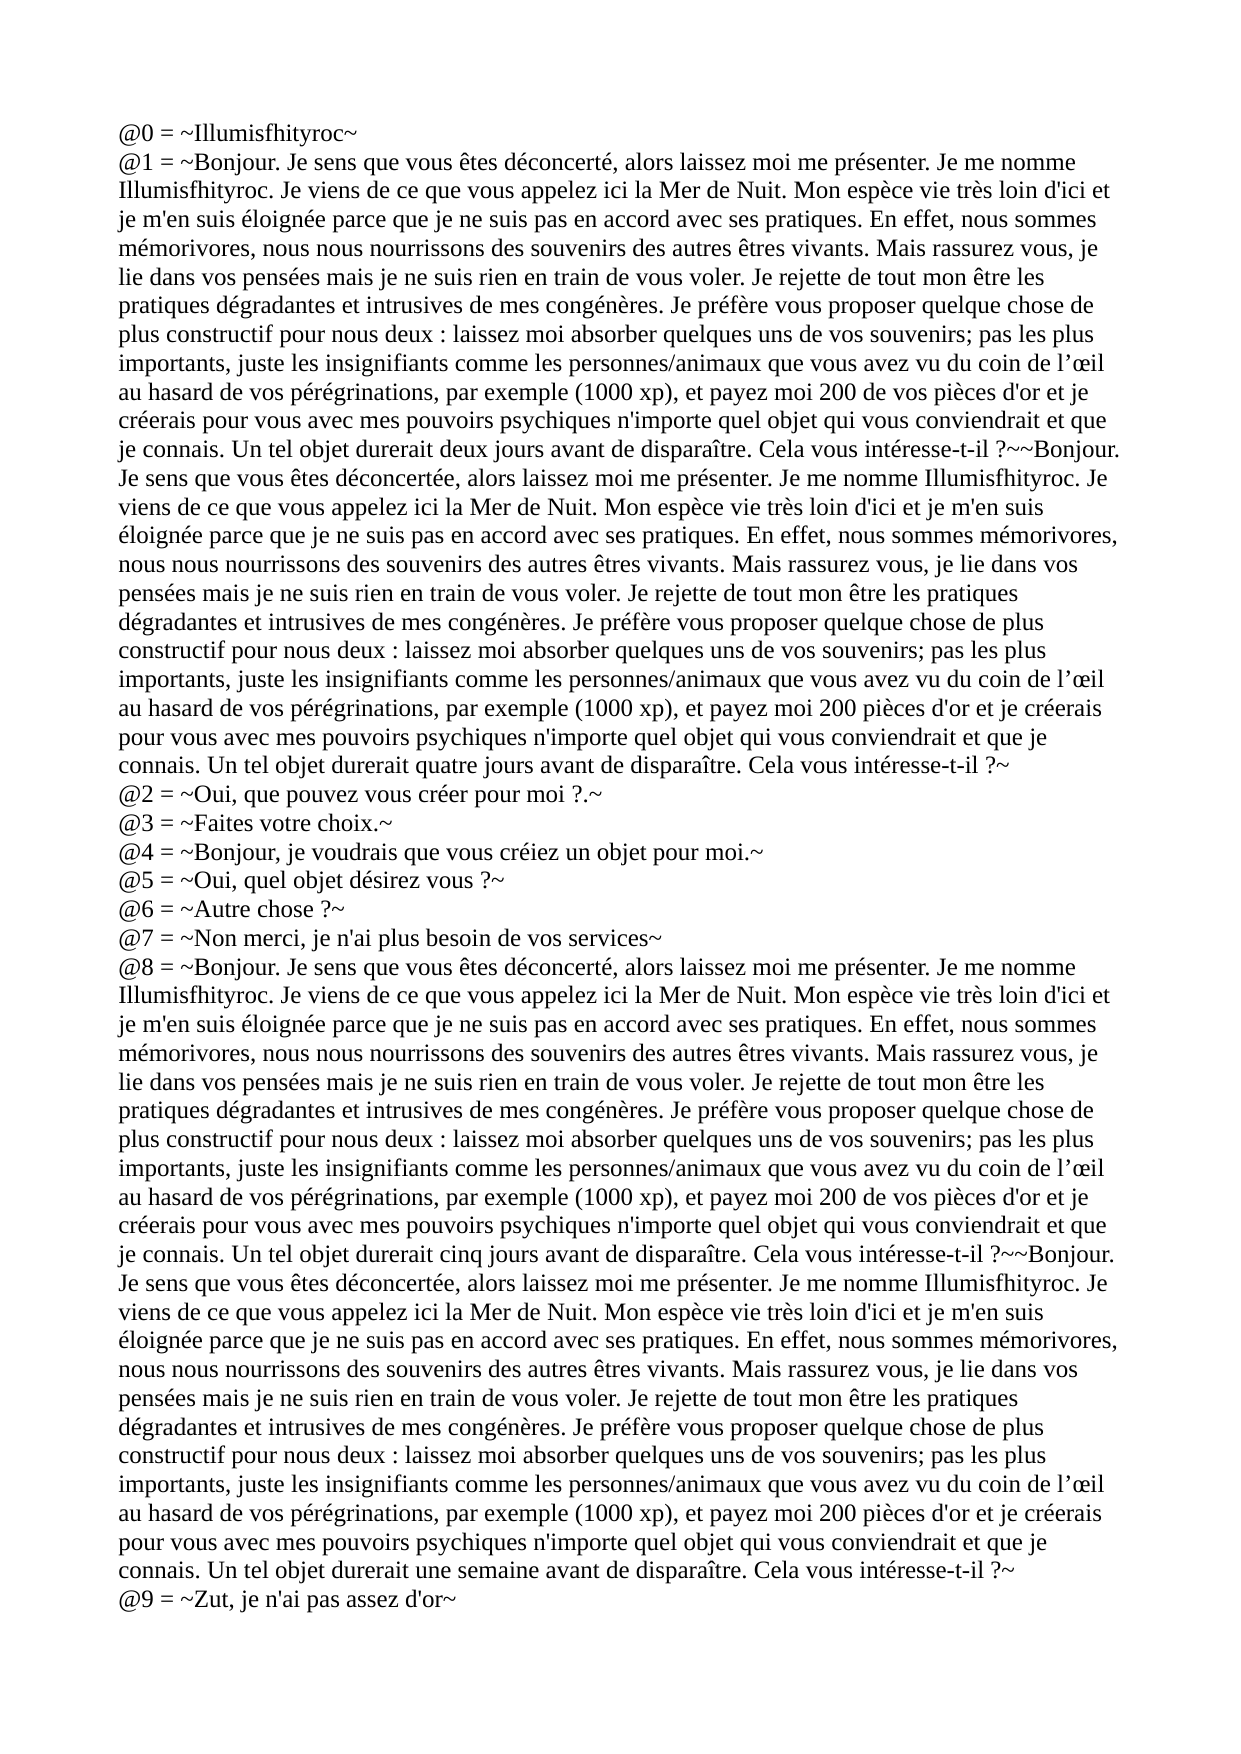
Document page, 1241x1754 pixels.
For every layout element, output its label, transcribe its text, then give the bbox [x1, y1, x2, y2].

text @5 = ~Oui, quel objet désirez vous ?~ [118, 866, 1122, 894]
text @3 = ~Faites votre choix.~ [118, 808, 1122, 837]
text @4 = ~Bonjour, je voudrais que vous créiez un objet pour moi.~ [118, 837, 1122, 866]
text @7 = ~Non merci, je n'ai plus besoin de vos services~ [118, 923, 1122, 952]
text @6 = ~Autre chose ?~ [118, 894, 1122, 923]
text @1 = ~Bonjour. Je sens que vous êtes déconcerté, alors laissez moi me présenter. Je me nomme Illumisfhityroc. Je viens de ce que vous appelez ici la Mer de Nuit. Mon espèce vie très loin d'ici et je m'en suis éloignée parce que je ne suis pas en accord avec ses pratiques. En effet, nous sommes mémorivores, nous nous nourrissons des souvenirs des autres êtres vivants. Mais rassurez vous, je lie dans vos pensées mais je ne suis rien en train de vous voler. Je rejette de tout mon être les pratiques dégradantes et intrusives de mes congénères. Je préfère vous proposer quelque chose de plus constructif pour nous deux : laissez moi absorber quelques uns de vos souvenirs; pas les plus importants, juste les insignifiants comme les personnes/animaux que vous avez vu du coin de l’œil au hasard de vos pérégrinations, par exemple (1000 xp), et payez moi 200 de vos pièces d'or et je créerais pour vous avec mes pouvoirs psychiques n'importe quel objet qui vous conviendrait et que je connais. Un tel objet durerait deux jours avant de disparaître. Cela vous intéresse-t-il ?~~Bonjour. Je sens que vous êtes déconcertée, alors laissez moi me présenter. Je me nomme Illumisfhityroc. Je viens de ce que vous appelez ici la Mer de Nuit. Mon espèce vie très loin d'ici et je m'en suis éloignée parce que je ne suis pas en accord avec ses pratiques. En effet, nous sommes mémorivores, nous nous nourrissons des souvenirs des autres êtres vivants. Mais rassurez vous, je lie dans vos pensées mais je ne suis rien en train de vous voler. Je rejette de tout mon être les pratiques dégradantes et intrusives de mes congénères. Je préfère vous proposer quelque chose de plus constructif pour nous deux : laissez moi absorber quelques uns de vos souvenirs; pas les plus importants, juste les insignifiants comme les personnes/animaux que vous avez vu du coin de l’œil au hasard de vos pérégrinations, par exemple (1000 xp), et payez moi 200 pièces d'or et je créerais pour vous avec mes pouvoirs psychiques n'importe quel objet qui vous conviendrait et que je connais. Un tel objet durerait quatre jours avant de disparaître. Cela vous intéresse-t-il ?~ [118, 147, 1122, 779]
text @9 = ~Zut, je n'ai pas assez d'or~ [118, 1584, 1122, 1613]
text @0 = ~Illumisfhityroc~ [118, 118, 1122, 147]
text @8 = ~Bonjour. Je sens que vous êtes déconcerté, alors laissez moi me présenter. Je me nomme Illumisfhityroc. Je viens de ce que vous appelez ici la Mer de Nuit. Mon espèce vie très loin d'ici et je m'en suis éloignée parce que je ne suis pas en accord avec ses pratiques. En effet, nous sommes mémorivores, nous nous nourrissons des souvenirs des autres êtres vivants. Mais rassurez vous, je lie dans vos pensées mais je ne suis rien en train de vous voler. Je rejette de tout mon être les pratiques dégradantes et intrusives de mes congénères. Je préfère vous proposer quelque chose de plus constructif pour nous deux : laissez moi absorber quelques uns de vos souvenirs; pas les plus importants, juste les insignifiants comme les personnes/animaux que vous avez vu du coin de l’œil au hasard de vos pérégrinations, par exemple (1000 xp), et payez moi 200 de vos pièces d'or et je créerais pour vous avec mes pouvoirs psychiques n'importe quel objet qui vous conviendrait et que je connais. Un tel objet durerait cinq jours avant de disparaître. Cela vous intéresse-t-il ?~~Bonjour. Je sens que vous êtes déconcertée, alors laissez moi me présenter. Je me nomme Illumisfhityroc. Je viens de ce que vous appelez ici la Mer de Nuit. Mon espèce vie très loin d'ici et je m'en suis éloignée parce que je ne suis pas en accord avec ses pratiques. En effet, nous sommes mémorivores, nous nous nourrissons des souvenirs des autres êtres vivants. Mais rassurez vous, je lie dans vos pensées mais je ne suis rien en train de vous voler. Je rejette de tout mon être les pratiques dégradantes et intrusives de mes congénères. Je préfère vous proposer quelque chose de plus constructif pour nous deux : laissez moi absorber quelques uns de vos souvenirs; pas les plus importants, juste les insignifiants comme les personnes/animaux que vous avez vu du coin de l’œil au hasard de vos pérégrinations, par exemple (1000 xp), et payez moi 200 pièces d'or et je créerais pour vous avec mes pouvoirs psychiques n'importe quel objet qui vous conviendrait et que je connais. Un tel objet durerait une semaine avant de disparaître. Cela vous intéresse-t-il ?~ [118, 952, 1122, 1584]
text @2 = ~Oui, que pouvez vous créer pour moi ?.~ [118, 779, 1122, 808]
